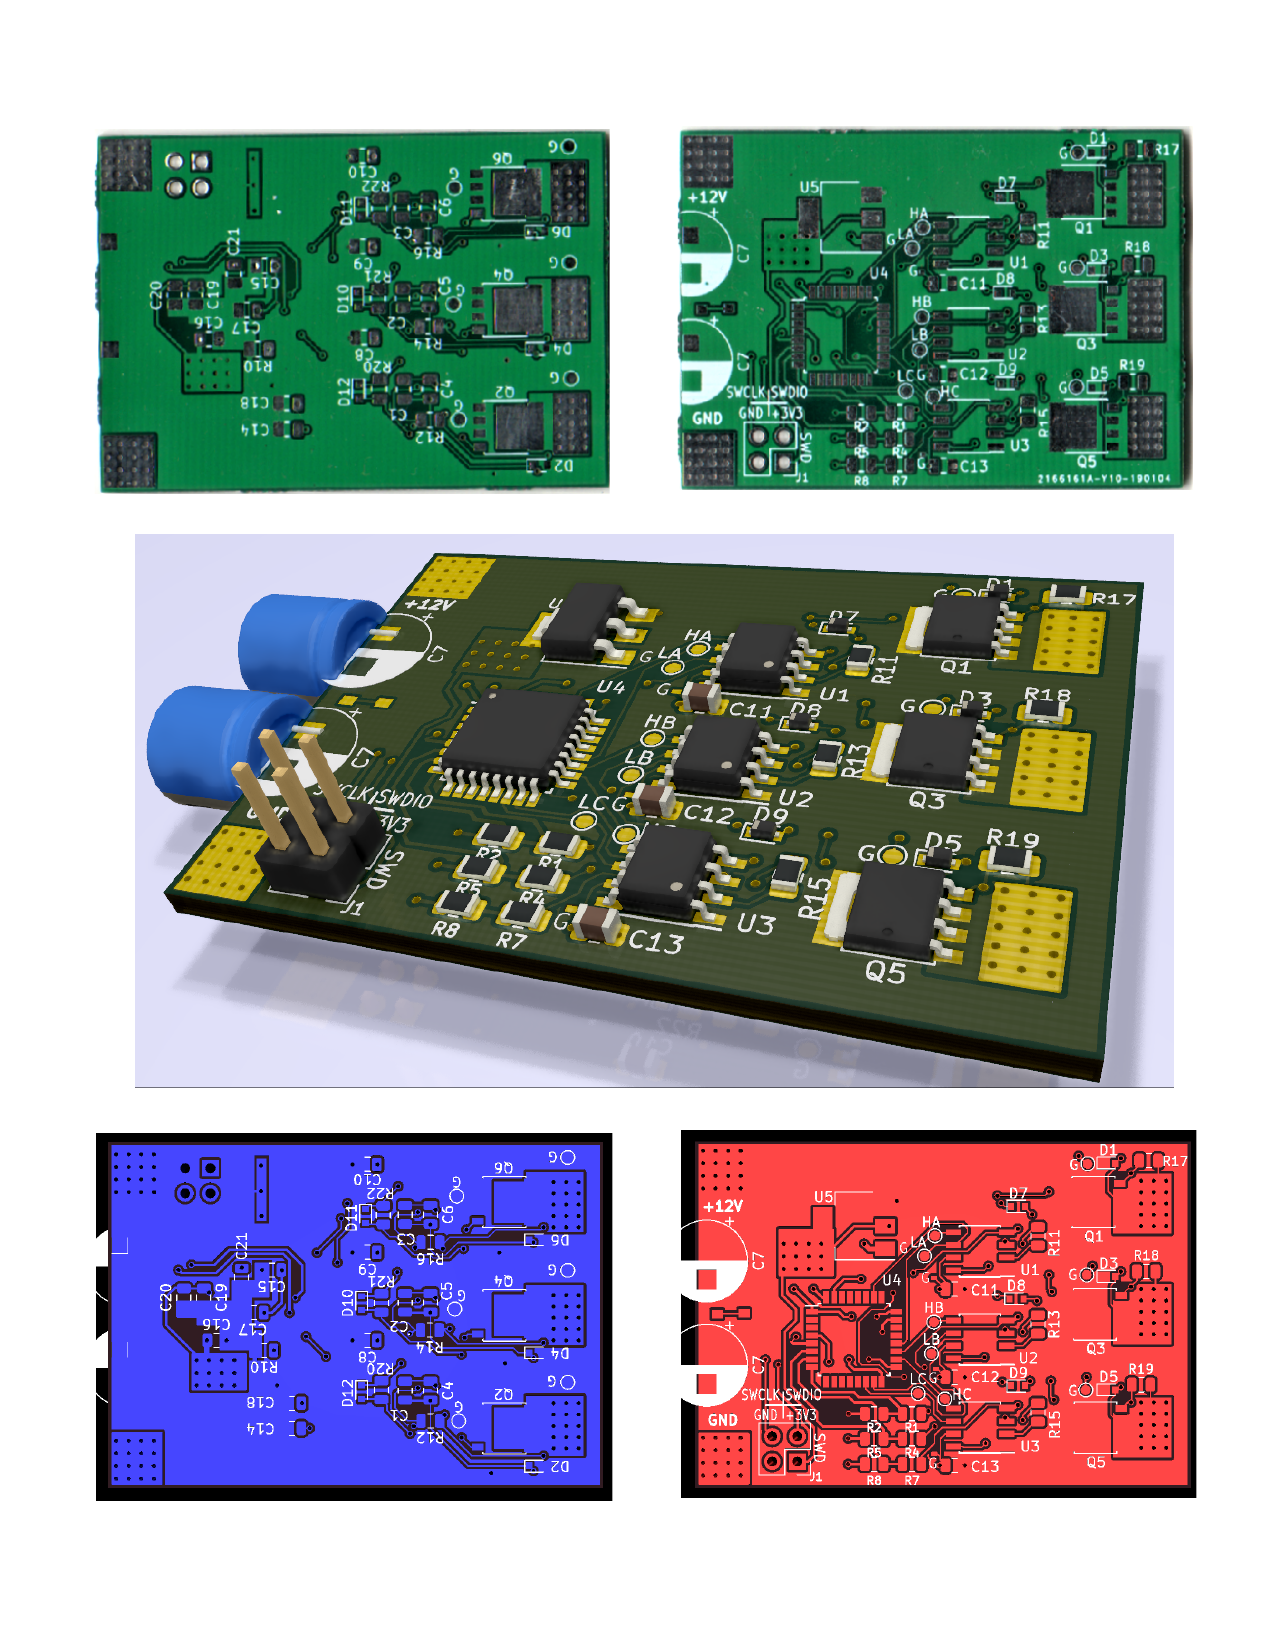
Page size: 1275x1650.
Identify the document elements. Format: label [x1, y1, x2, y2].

picture [677, 126, 1193, 490]
picture [96, 1133, 613, 1501]
picture [94, 129, 610, 494]
picture [681, 1130, 1197, 1498]
picture [135, 534, 1174, 1088]
